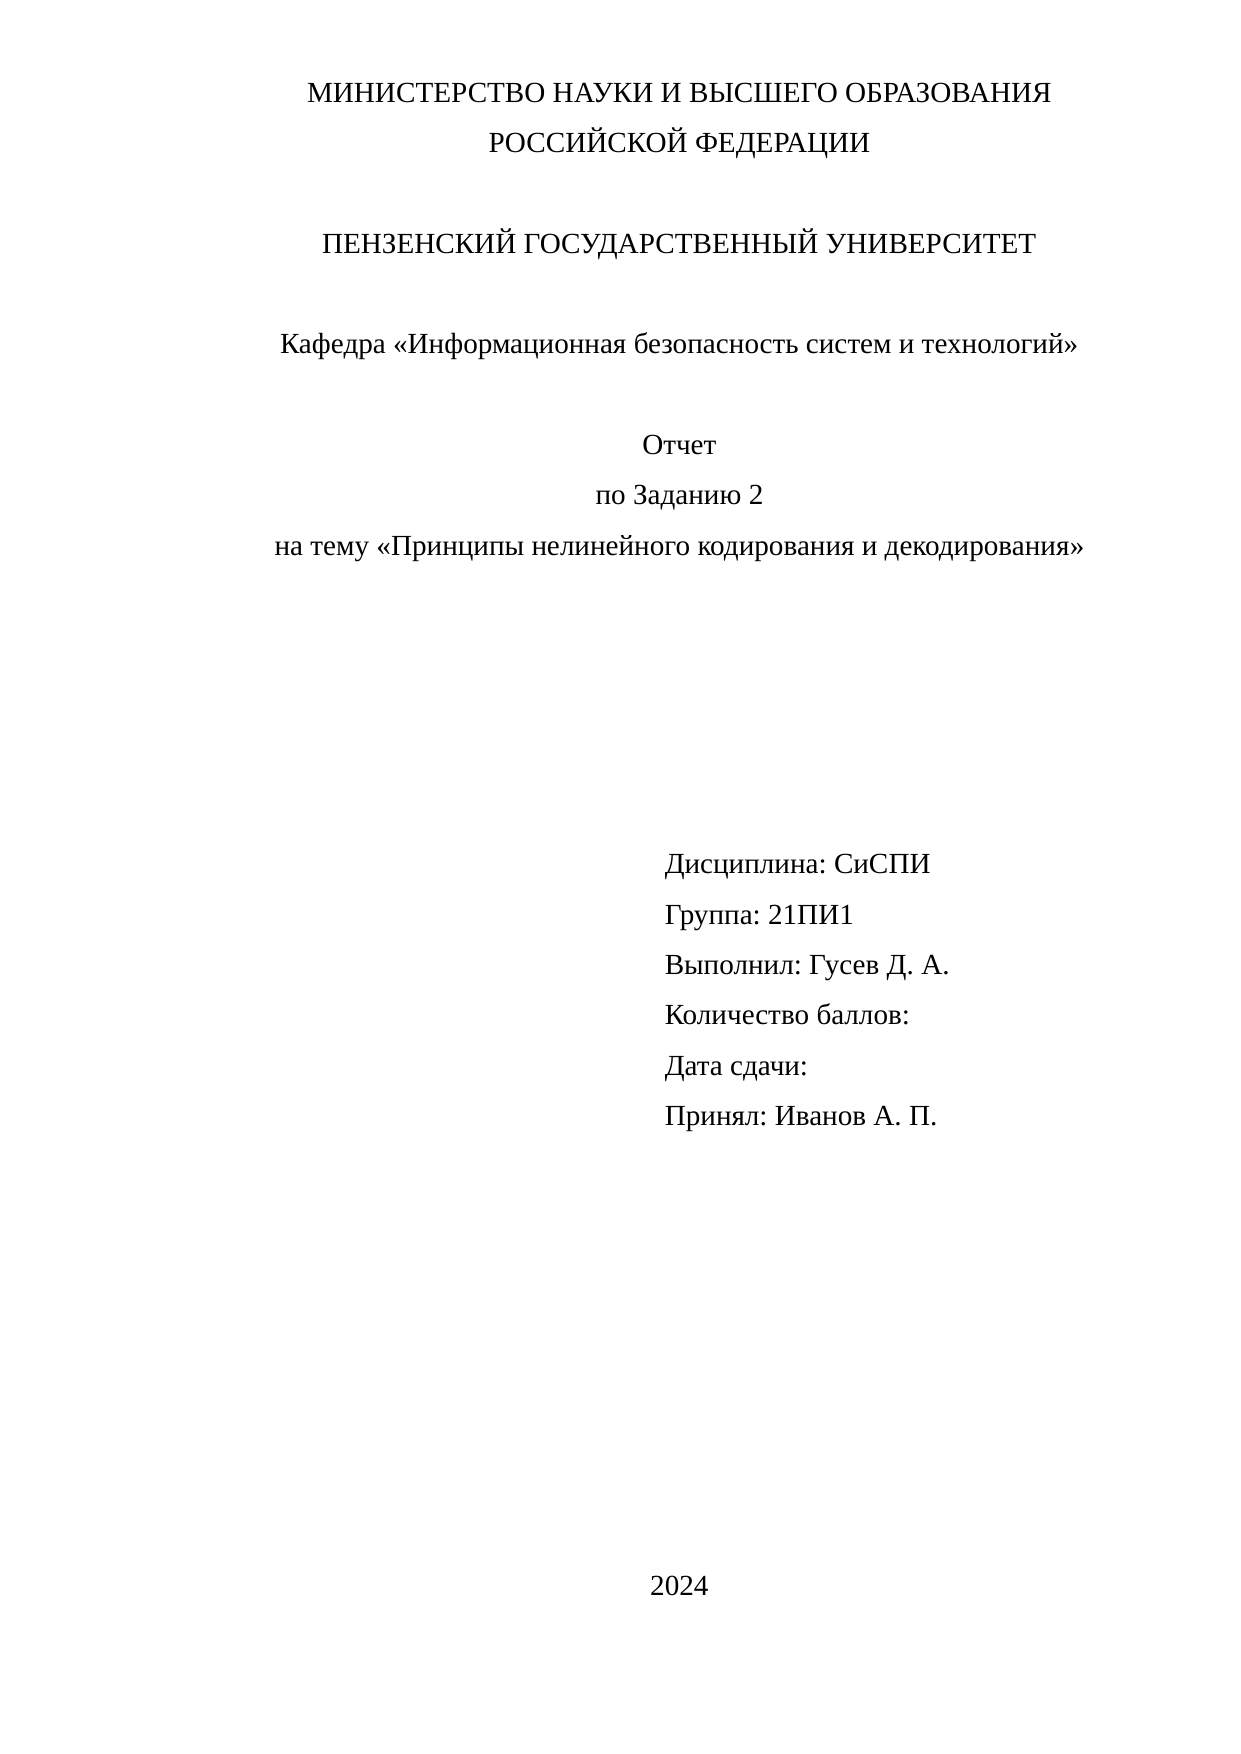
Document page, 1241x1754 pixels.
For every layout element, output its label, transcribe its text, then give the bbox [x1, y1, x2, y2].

text ПЕНЗЕНСКИЙ ГОСУДАРСТВЕННЫЙ УНИВЕРСИТЕТ [177, 226, 1181, 259]
text Количество баллов: [591, 997, 1181, 1031]
text 2024 [177, 1568, 1181, 1601]
text Отчет [177, 427, 1181, 461]
text МИНИСТЕРСТВО НАУКИ И ВЫСШЕГО ОБРАЗОВАНИЯ [177, 75, 1181, 108]
text Принял: Иванов А. П. [591, 1098, 1181, 1132]
text Кафедра «Информационная безопасность систем и технологий» [177, 327, 1181, 360]
text Выполнил: Гусев Д. А. [591, 947, 1181, 981]
text по Заданию 2 [177, 477, 1181, 511]
text на тему «Принципы нелинейного кодирования и декодирования» [177, 528, 1181, 561]
text РОССИЙСКОЙ ФЕДЕРАЦИИ [177, 125, 1181, 159]
text Дата сдачи: [591, 1048, 1181, 1081]
text Дисциплина: СиСПИ [591, 846, 1181, 880]
text Группа: 21ПИ1 [591, 897, 1181, 930]
